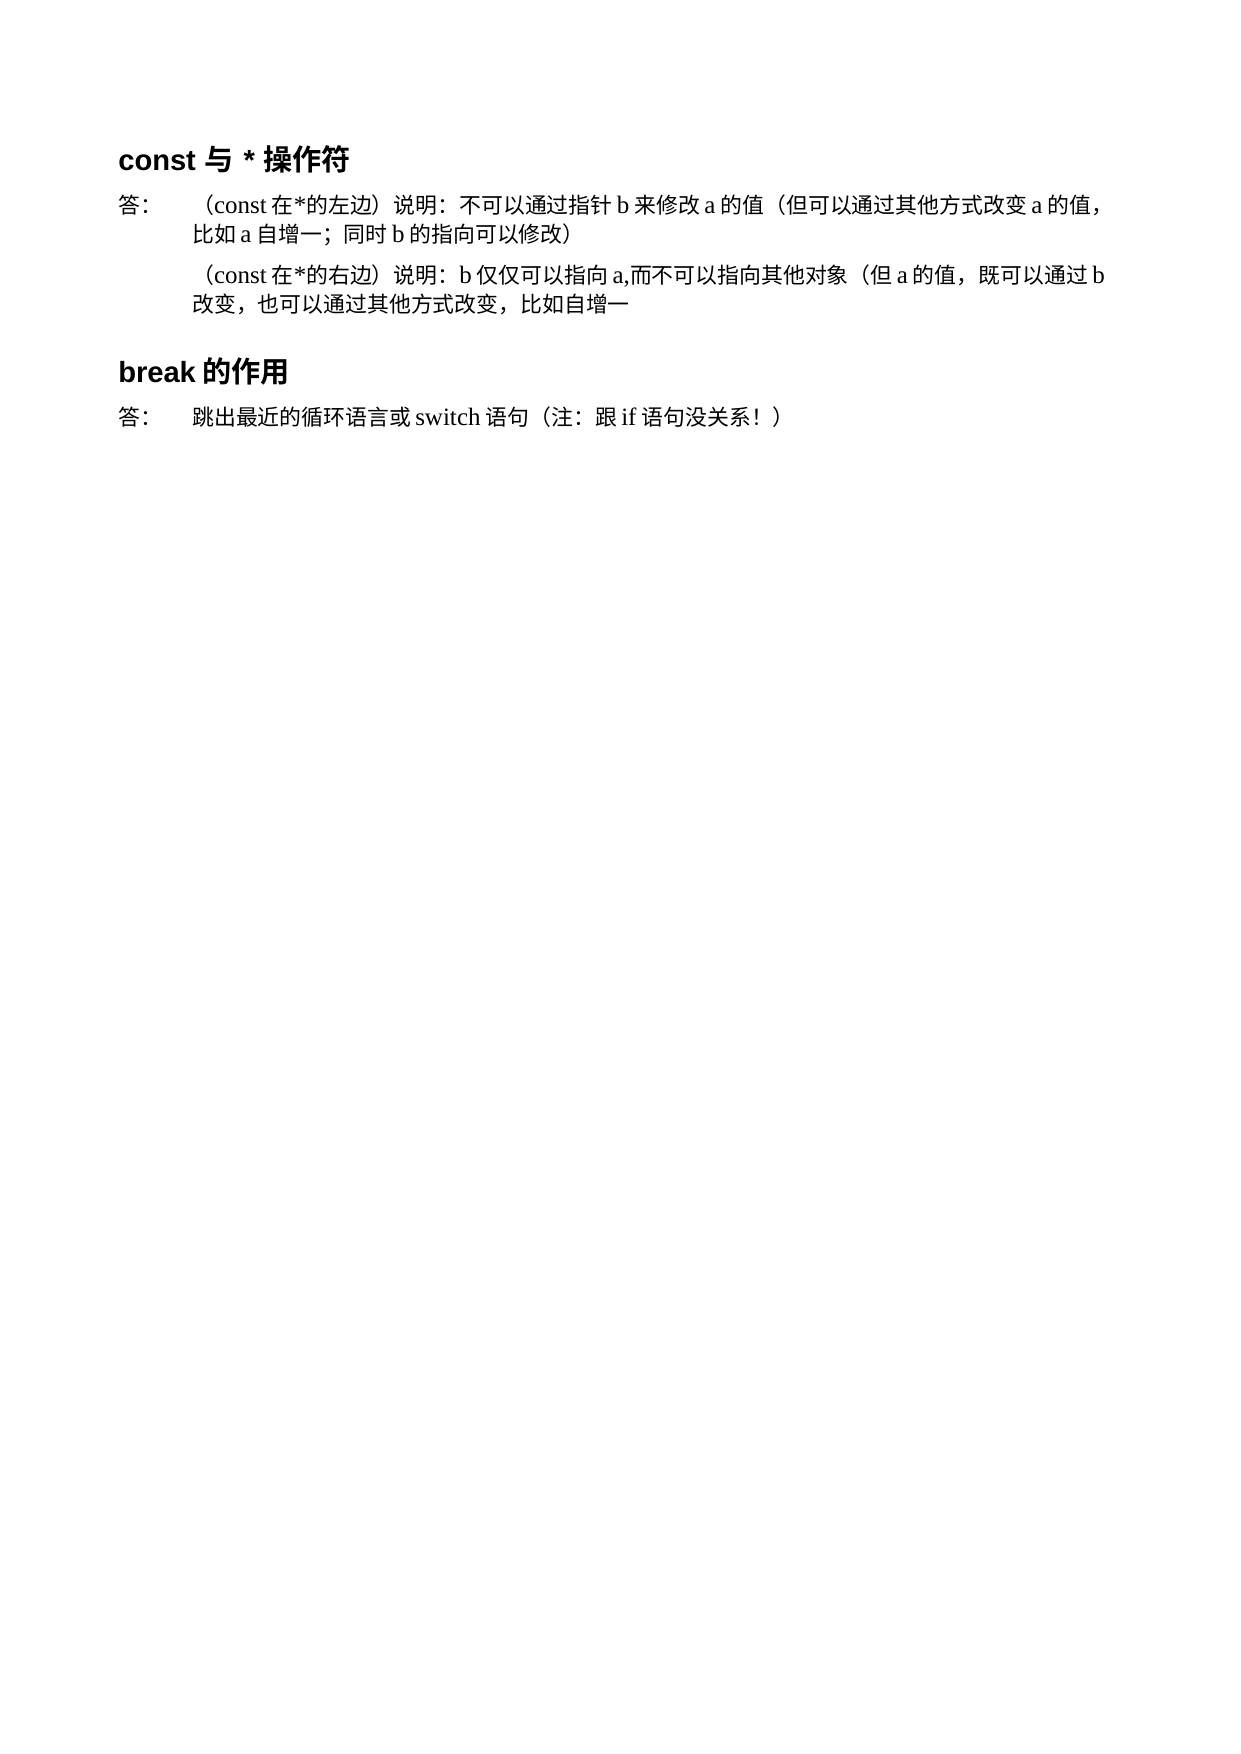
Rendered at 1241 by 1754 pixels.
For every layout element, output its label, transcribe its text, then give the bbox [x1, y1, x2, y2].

subtitle const 与 * 操作符 [118, 143, 1122, 177]
subtitle break的作用 [118, 355, 1122, 389]
text 答： （const在*的左边）说明：不可以通过指针b来修改a的值（但可以通过其他方式改变a的值， 比如a自增一；同时b的指向可以修改） [118, 190, 1122, 247]
text （const在*的右边）说明：b仅仅可以指向a,而不可以指向其他对象（但a的值，既可以通过b 改变，也可以通过其他方式改变，比如自增一 [118, 260, 1122, 317]
text 答： 跳出最近的循环语言或switch语句（注：跟if语句没关系！） [118, 402, 1122, 430]
